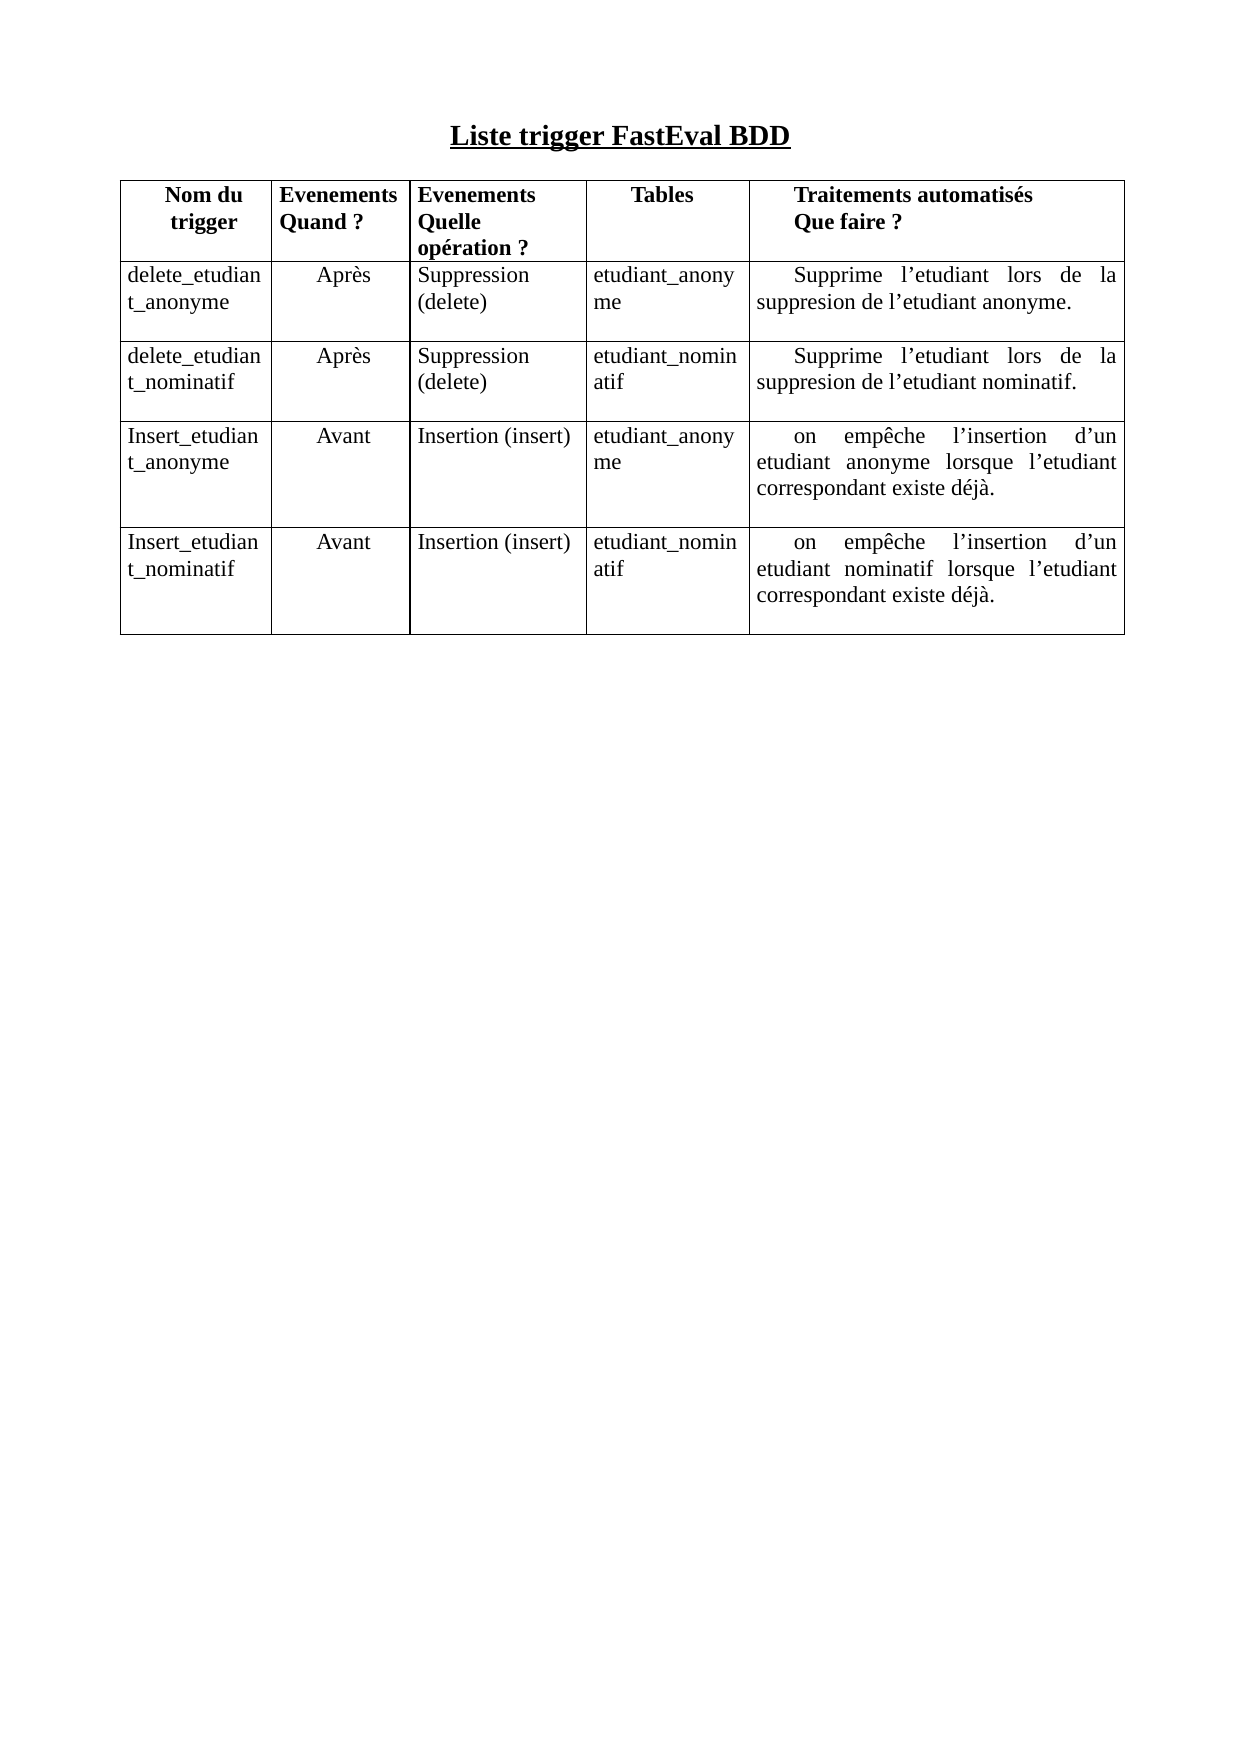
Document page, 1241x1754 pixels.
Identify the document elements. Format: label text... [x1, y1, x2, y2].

table_cell on empêche l’insertion d’un etudiant nominatif lorsque l’etudiant correspondant existe déjà. [750, 528, 1124, 634]
table_header Traitements automatisés Que faire ? [750, 181, 1124, 261]
table_cell Avant [272, 422, 409, 527]
table_cell delete_etudiant_nominatif [121, 342, 271, 421]
table_header Tables [587, 181, 749, 261]
table_cell Insertion (insert) [411, 422, 586, 527]
table_cell Insertion (insert) [411, 528, 586, 634]
table_cell delete_etudiant_anonyme [121, 262, 271, 341]
table_cell Supprime l’etudiant lors de la suppresion de l’etudiant anonyme. [750, 262, 1124, 341]
table_cell on empêche l’insertion d’un etudiant anonyme lorsque l’etudiant correspondant existe déjà. [750, 422, 1124, 527]
table_cell Insert_etudiant_anonyme [121, 422, 271, 527]
table_cell etudiant_nominatif [587, 528, 749, 634]
table_header Nom du trigger [121, 181, 271, 261]
table_cell Après [272, 262, 409, 341]
table_header Evenements Quelle opération ? [411, 181, 586, 261]
text Liste trigger FastEval BDD [118, 118, 1122, 152]
table_cell etudiant_nominatif [587, 342, 749, 421]
table_cell Supprime l’etudiant lors de la suppresion de l’etudiant nominatif. [750, 342, 1124, 421]
table_cell etudiant_anonyme [587, 422, 749, 527]
table_cell Suppression (delete) [411, 342, 586, 421]
table_header Evenements Quand ? [272, 181, 409, 261]
table_cell Insert_etudiant_nominatif [121, 528, 271, 634]
table_cell Avant [272, 528, 409, 634]
table_cell Suppression (delete) [411, 262, 586, 341]
table_cell Après [272, 342, 409, 421]
table_cell etudiant_anonyme [587, 262, 749, 341]
